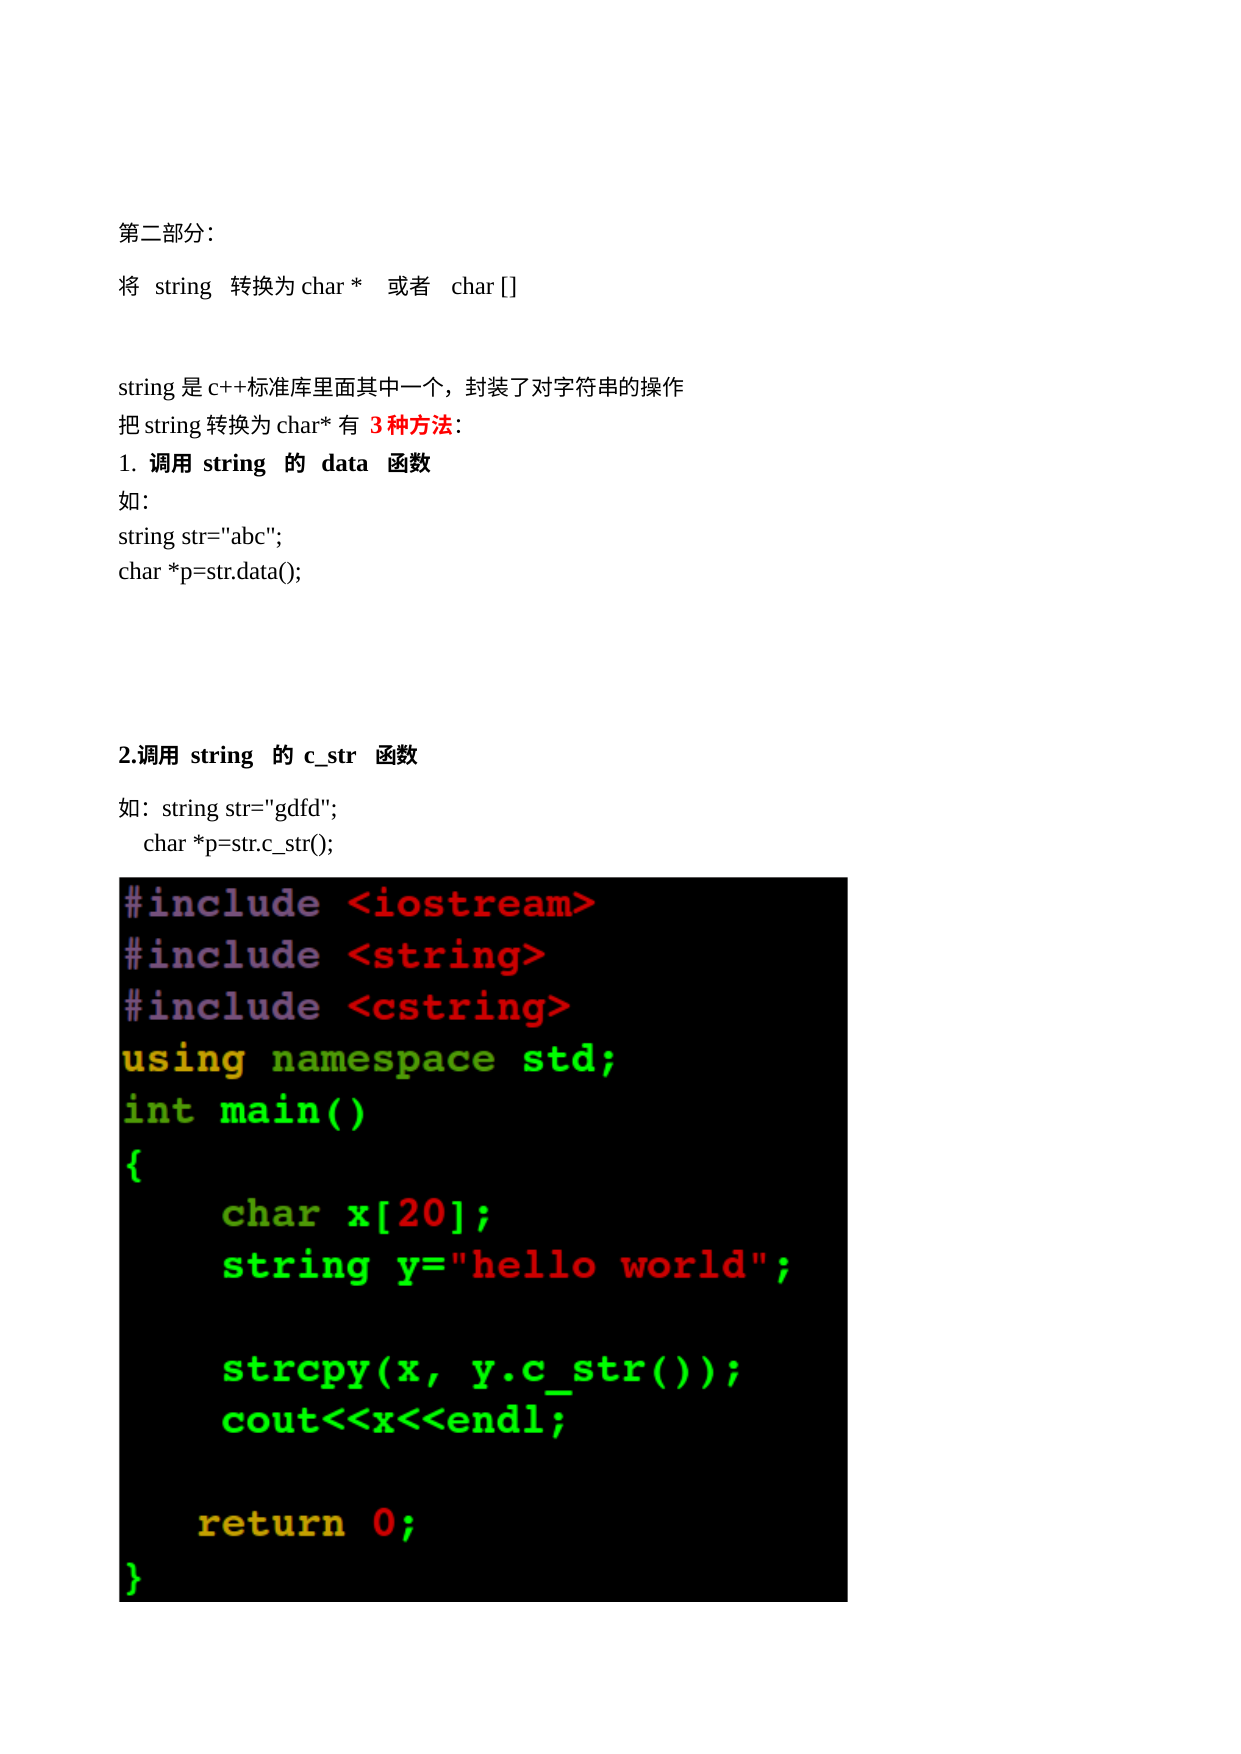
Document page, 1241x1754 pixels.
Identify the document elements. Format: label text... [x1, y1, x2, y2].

text 第二部分： [118, 216, 1122, 248]
picture [118, 877, 848, 1602]
text string 是c++标准库里面其中一个，封装了对字符串的操作 把string转换为char* 有 3种方法： 1. 调用 string 的 data 函数 如： string str="abc"; char *p=str.data(); [118, 370, 1122, 585]
text 将 string 转换为 char * 或者 char [] [118, 269, 1122, 300]
text 如：string str="gdfd"; char *p=str.c_str(); [118, 791, 1122, 857]
text 2.调用 string 的 c_str 函数 [118, 703, 1122, 770]
